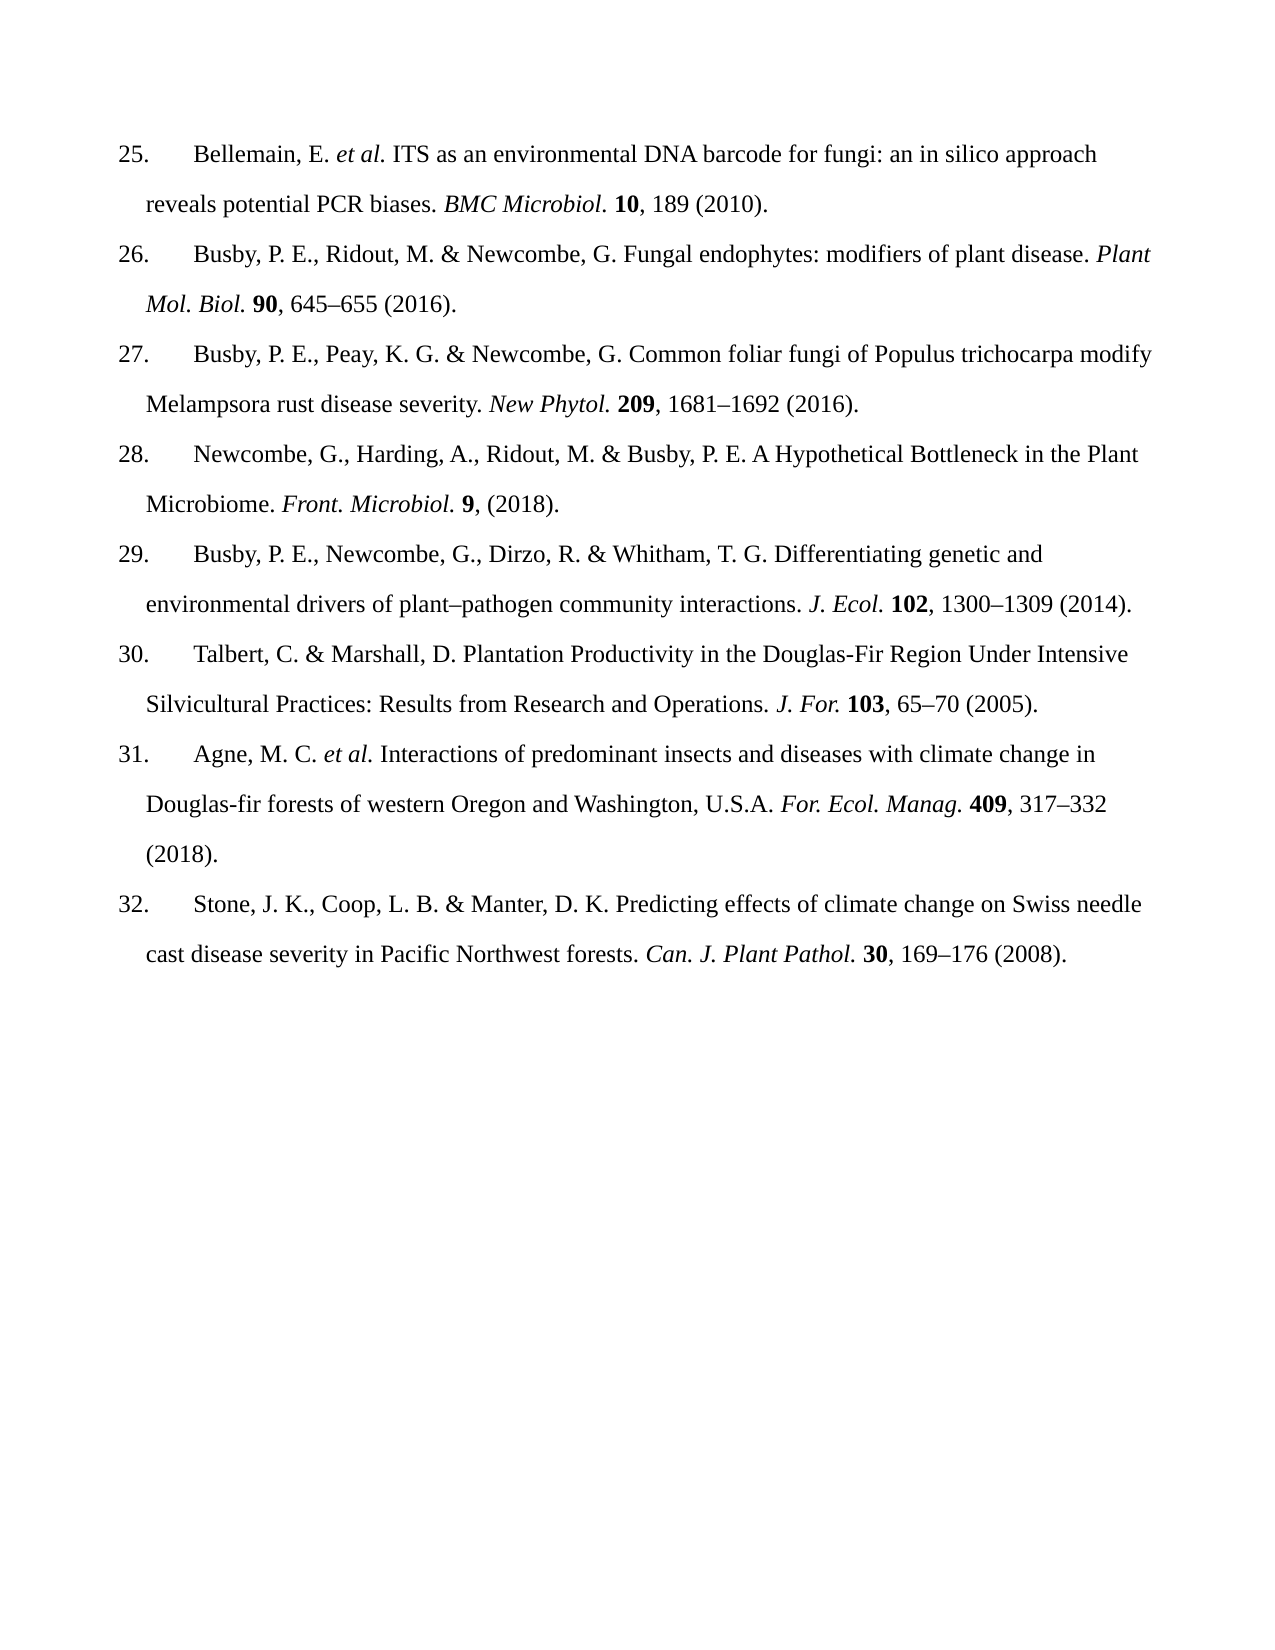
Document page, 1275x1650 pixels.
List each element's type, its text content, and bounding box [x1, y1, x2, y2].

text 29. Busby, P. E., Newcombe, G., Dirzo, R. & Whitham, T. G. Differentiating genetic and environmental drivers of plant–pathogen community interactions. J. Ecol. 102, 1300–1309 (2014). [118, 518, 1157, 618]
text 26. Busby, P. E., Ridout, M. & Newcombe, G. Fungal endophytes: modifiers of plant disease. Plant Mol. Biol. 90, 645–655 (2016). [118, 218, 1157, 318]
text 25. Bellemain, E. et al. ITS as an environmental DNA barcode for fungi: an in silico approach reveals potential PCR biases. BMC Microbiol. 10, 189 (2010). [118, 118, 1157, 218]
text 28. Newcombe, G., Harding, A., Ridout, M. & Busby, P. E. A Hypothetical Bottleneck in the Plant Microbiome. Front. Microbiol. 9, (2018). [118, 418, 1157, 518]
text 27. Busby, P. E., Peay, K. G. & Newcombe, G. Common foliar fungi of Populus trichocarpa modify Melampsora rust disease severity. New Phytol. 209, 1681–1692 (2016). [118, 318, 1157, 418]
text 30. Talbert, C. & Marshall, D. Plantation Productivity in the Douglas-Fir Region Under Intensive Silvicultural Practices: Results from Research and Operations. J. For. 103, 65–70 (2005). [118, 618, 1157, 718]
text 32. Stone, J. K., Coop, L. B. & Manter, D. K. Predicting effects of climate change on Swiss needle cast disease severity in Pacific Northwest forests. Can. J. Plant Pathol. 30, 169–176 (2008). [118, 868, 1157, 968]
text 31. Agne, M. C. et al. Interactions of predominant insects and diseases with climate change in Douglas-fir forests of western Oregon and Washington, U.S.A. For. Ecol. Manag. 409, 317–332 (2018). [118, 718, 1157, 868]
